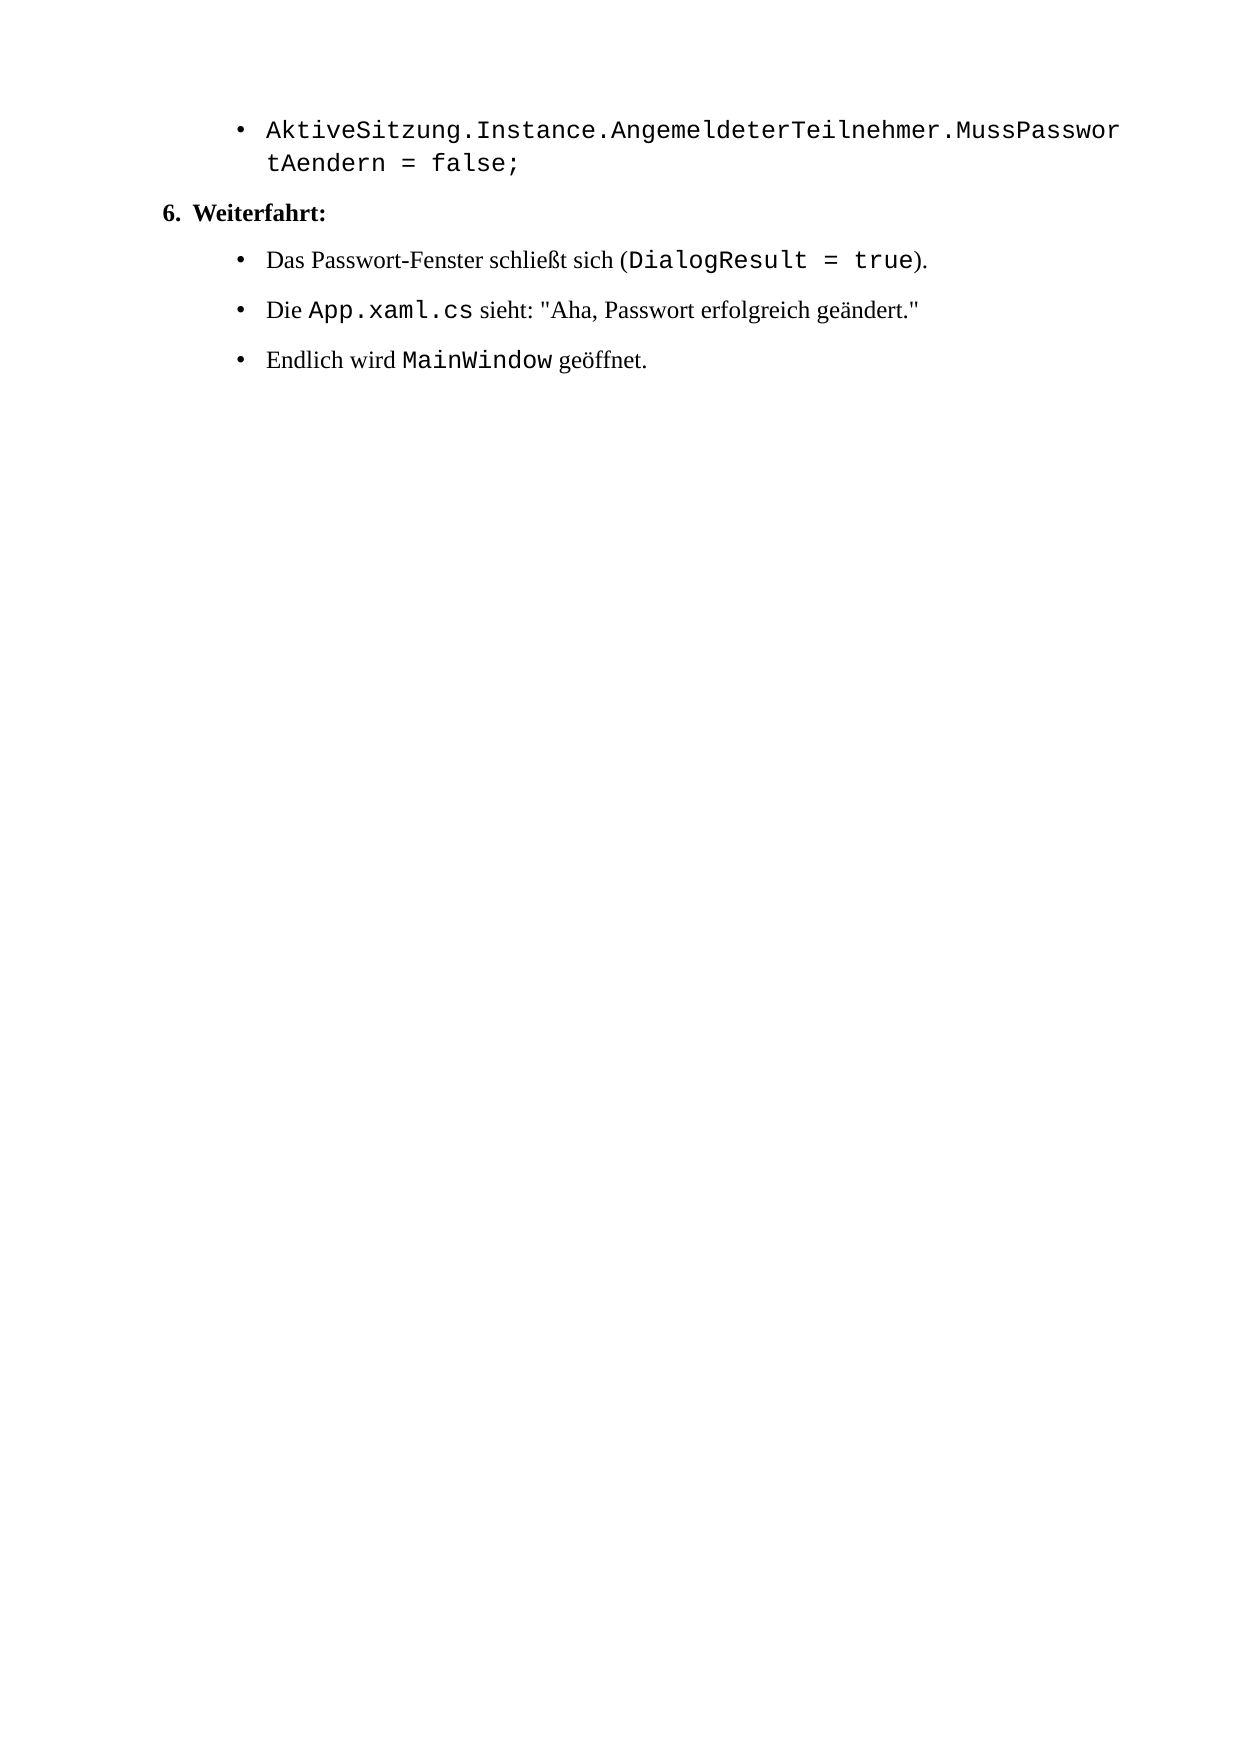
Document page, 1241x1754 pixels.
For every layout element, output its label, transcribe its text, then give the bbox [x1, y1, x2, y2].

list AktiveSitzung.Instance.AngemeldeterTeilnehmer.MussPasswortAendern = false; [236, 118, 1122, 179]
list Weiterfahrt: [162, 198, 1122, 226]
list Endlich wird MainWindow geöffnet. [236, 345, 1122, 376]
list Die App.xaml.cs sieht: "Aha, Passwort erfolgreich geändert." [236, 295, 1122, 326]
list Das Passwort-Fenster schließt sich (DialogResult = true). [236, 245, 1122, 276]
